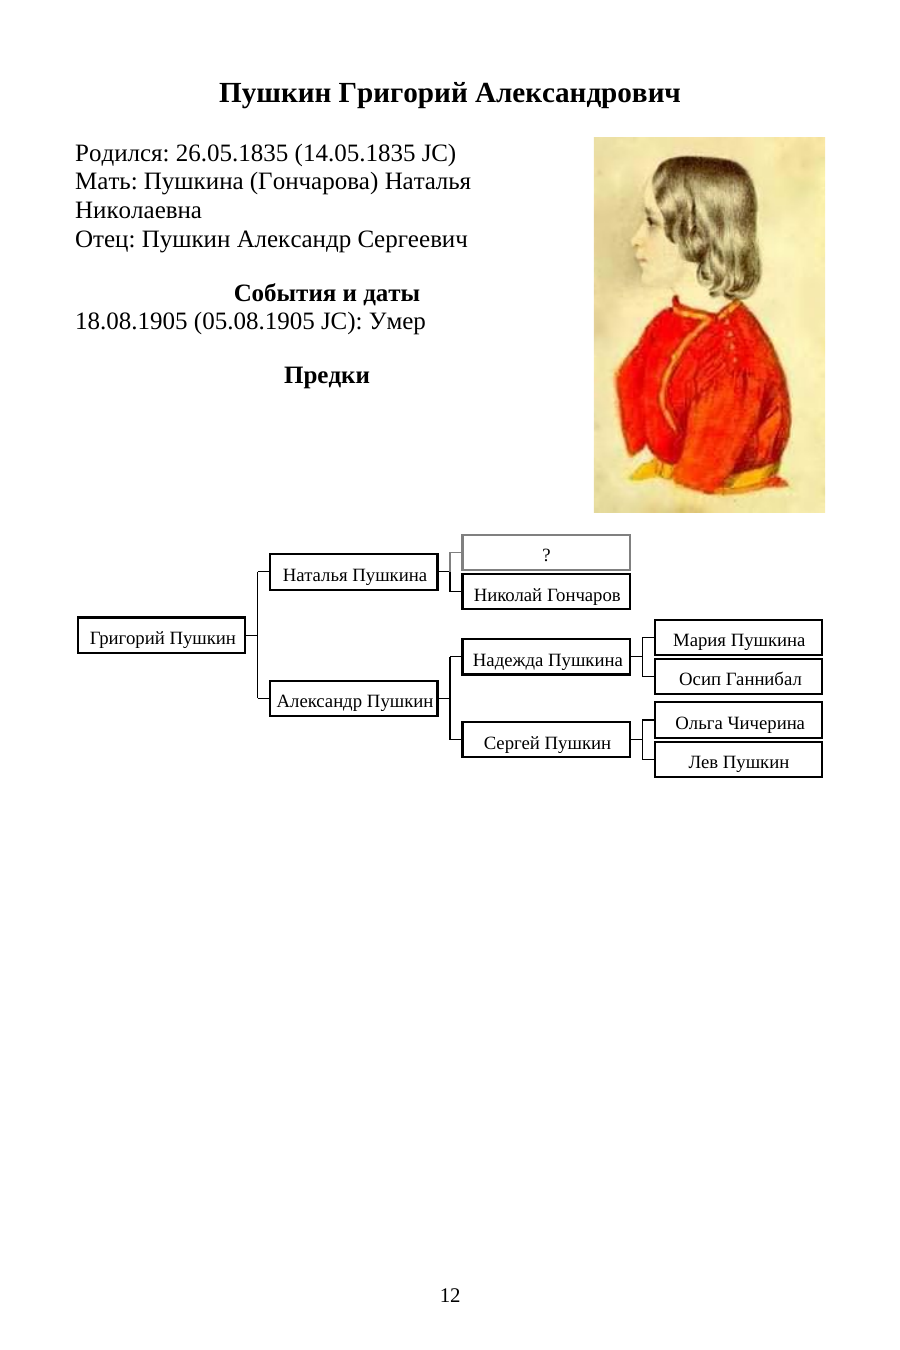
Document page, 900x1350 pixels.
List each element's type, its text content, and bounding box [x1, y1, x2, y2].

picture [593, 137, 826, 513]
text Мать: Пушкина (Гончарова) Наталья Николаевна [75, 166, 593, 224]
text Отец: Пушкин Александр Сергеевич [75, 224, 593, 253]
subtitle Пушкин Григорий Александрович [75, 75, 825, 108]
subtitle События и даты [75, 278, 593, 306]
subtitle Предки [75, 360, 593, 389]
text 18.08.1905 (05.08.1905 JC): Умер [75, 306, 593, 335]
text Родился: 26.05.1835 (14.05.1835 JC) [75, 138, 593, 166]
